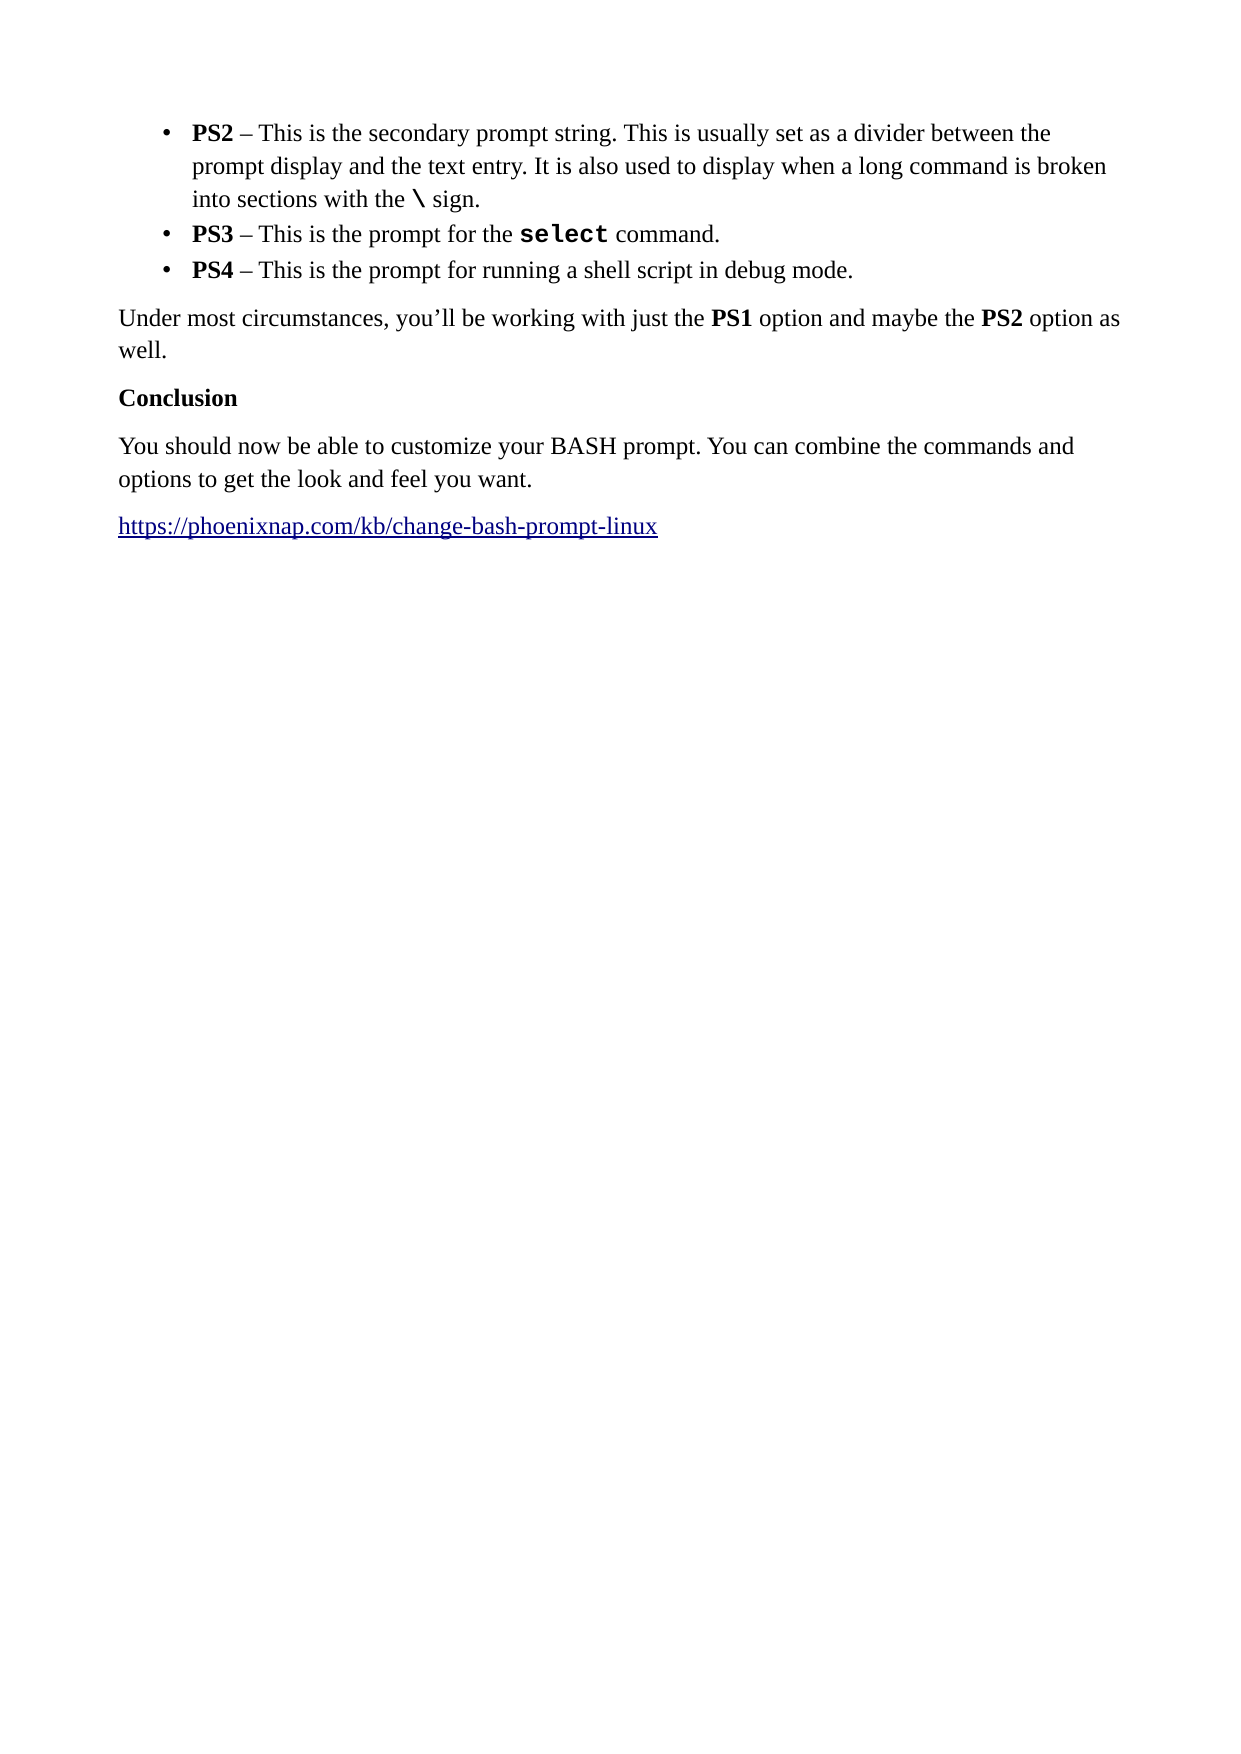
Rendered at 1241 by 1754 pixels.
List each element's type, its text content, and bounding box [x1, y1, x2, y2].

text Under most circumstances, you’ll be working with just the PS1 option and maybe the PS2 option as well. [118, 303, 1122, 364]
list PS2 – This is the secondary prompt string. This is usually set as a divider between the prompt display and the text entry. It is also used to display when a long command is broken into sections with the \ sign. [162, 118, 1122, 215]
text https://phoenixnap.com/kb/change-bash-prompt-linux [118, 511, 1122, 540]
text Conclusion [118, 383, 1122, 412]
list PS3 – This is the prompt for the select command. [162, 219, 1122, 250]
list PS4 – This is the prompt for running a shell script in debug mode. [162, 255, 1122, 284]
text You should now be able to customize your BASH prompt. You can combine the commands and options to get the look and feel you want. [118, 431, 1122, 493]
